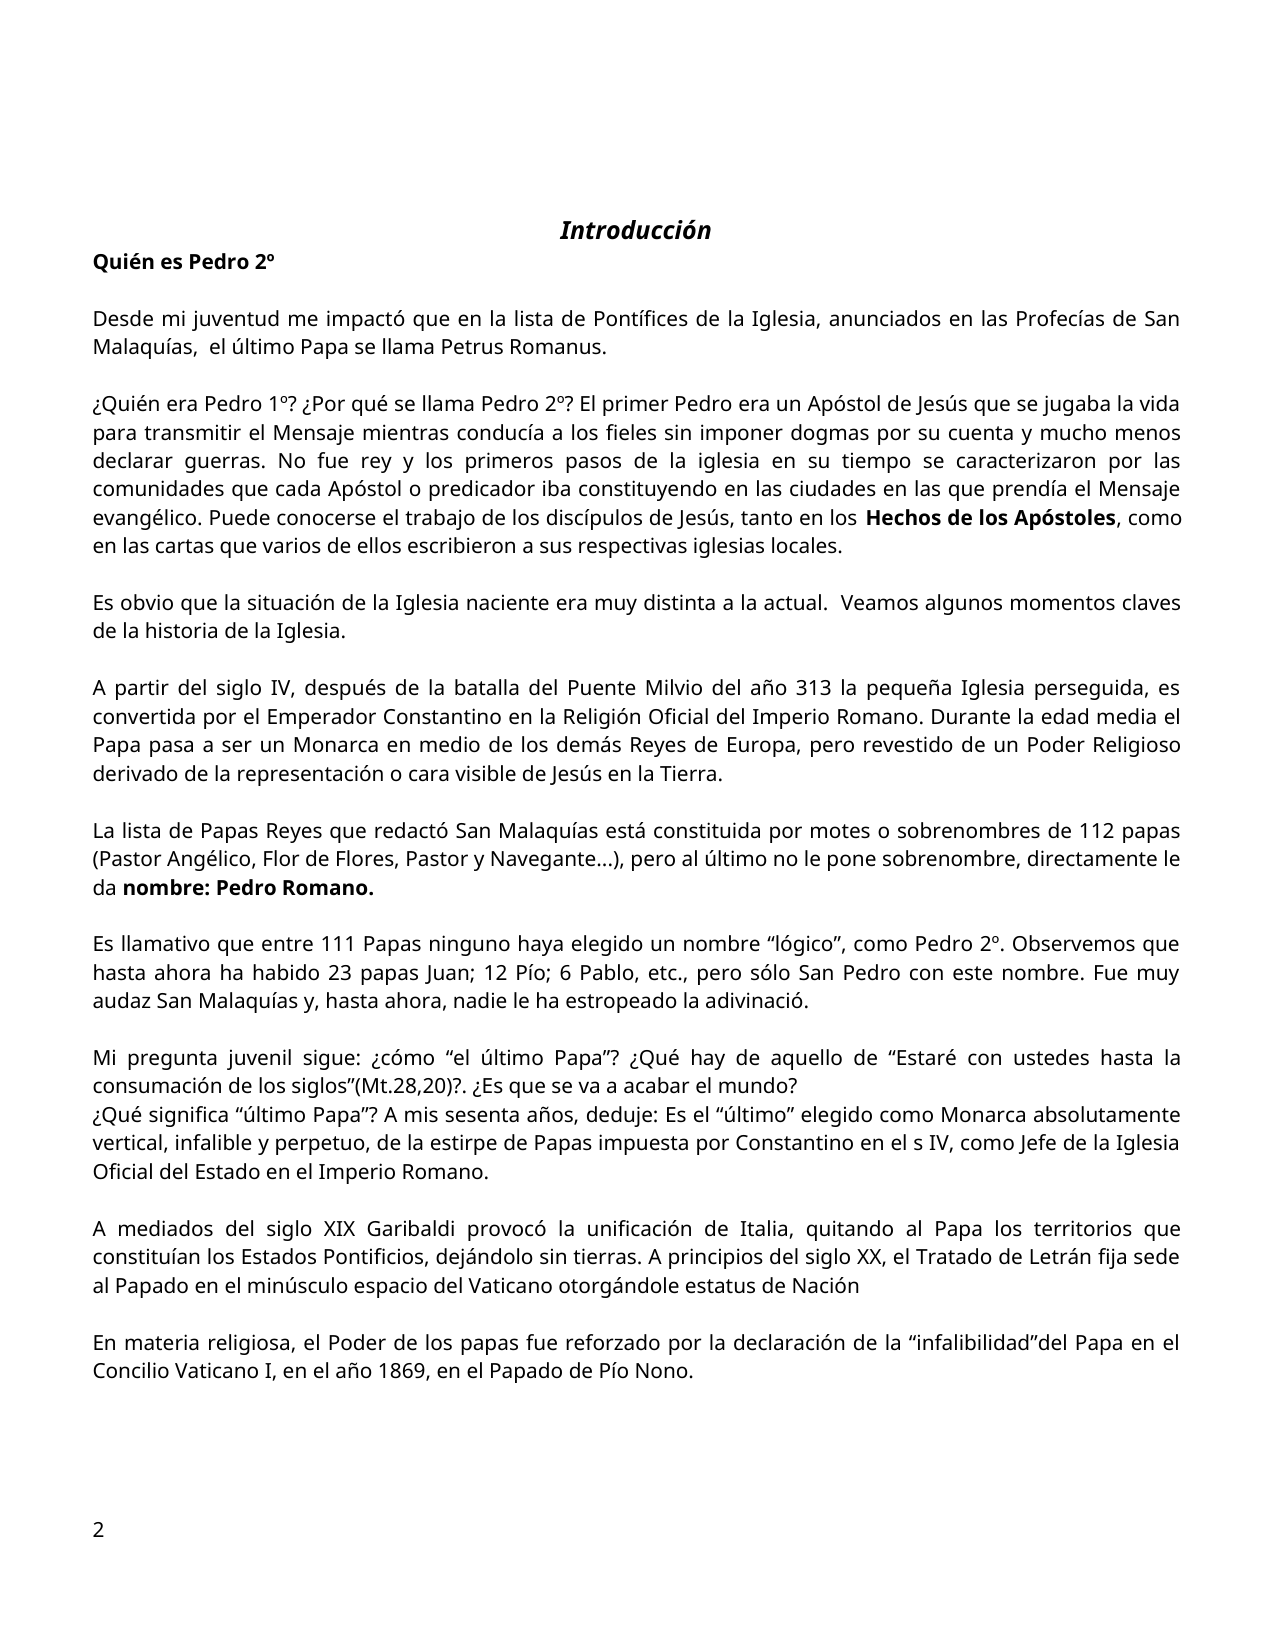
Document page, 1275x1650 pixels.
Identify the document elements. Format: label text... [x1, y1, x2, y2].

text Desde mi juventud me impactó que en la lista de Pontífices de la Iglesia, anunciados en las Profecías de San Malaquías, el último Papa se llama Petrus Romanus. [92, 304, 1182, 361]
text Es llamativo que entre 111 Papas ninguno haya elegido un nombre “lógico”, como Pedro 2º. Observemos que hasta ahora ha habido 23 papas Juan; 12 Pío; 6 Pablo, etc., pero sólo San Pedro con este nombre. Fue muy audaz San Malaquías y, hasta ahora, nadie le ha estropeado la adivinació. [92, 929, 1182, 1015]
text Es obvio que la situación de la Iglesia naciente era muy distinta a la actual. Veamos algunos momentos claves de la historia de la Iglesia. [92, 588, 1182, 645]
text La lista de Papas Reyes que redactó San Malaquías está constituida por motes o sobrenombres de 112 papas (Pastor Angélico, Flor de Flores, Pastor y Navegante...), pero al último no le pone sobrenombre, directamente le da nombre: Pedro Romano. [92, 816, 1182, 901]
subtitle Introducción [92, 213, 1182, 247]
text En materia religiosa, el Poder de los papas fue reforzado por la declaración de la “infalibilidad”del Papa en el Concilio Vaticano I, en el año 1869, en el Papado de Pío Nono. [92, 1328, 1182, 1384]
text ¿Quién era Pedro 1º? ¿Por qué se llama Pedro 2º? El primer Pedro era un Apóstol de Jesús que se jugaba la vida para transmitir el Mensaje mientras conducía a los fieles sin imponer dogmas por su cuenta y mucho menos declarar guerras. No fue rey y los primeros pasos de la iglesia en su tiempo se caracterizaron por las comunidades que cada Apóstol o predicador iba constituyendo en las ciudades en las que prendía el Mensaje evangélico. Puede conocerse el trabajo de los discípulos de Jesús, tanto en los Hechos de los Apóstoles, como en las cartas que varios de ellos escribieron a sus respectivas iglesias locales. [92, 389, 1182, 560]
text ¿Qué significa “último Papa”? A mis sesenta años, deduje: Es el “último” elegido como Monarca absolutamente vertical, infalible y perpetuo, de la estirpe de Papas impuesta por Constantino en el s IV, como Jefe de la Iglesia Oficial del Estado en el Imperio Romano. [92, 1100, 1182, 1185]
text Mi pregunta juvenil sigue: ¿cómo “el último Papa”? ¿Qué hay de aquello de “Estaré con ustedes hasta la consumación de los siglos”(Mt.28,20)?. ¿Es que se va a acabar el mundo? [92, 1043, 1182, 1100]
text A mediados del siglo XIX Garibaldi provocó la unificación de Italia, quitando al Papa los territorios que constituían los Estados Pontificios, dejándolo sin tierras. A principios del siglo XX, el Tratado de Letrán fija sede al Papado en el minúsculo espacio del Vaticano otorgándole estatus de Nación [92, 1214, 1182, 1299]
text A partir del siglo IV, después de la batalla del Puente Milvio del año 313 la pequeña Iglesia perseguida, es convertida por el Emperador Constantino en la Religión Oficial del Imperio Romano. Durante la edad media el Papa pasa a ser un Monarca en medio de los demás Reyes de Europa, pero revestido de un Poder Religioso derivado de la representación o cara visible de Jesús en la Tierra. [92, 673, 1182, 787]
text Quién es Pedro 2º [92, 247, 1182, 275]
